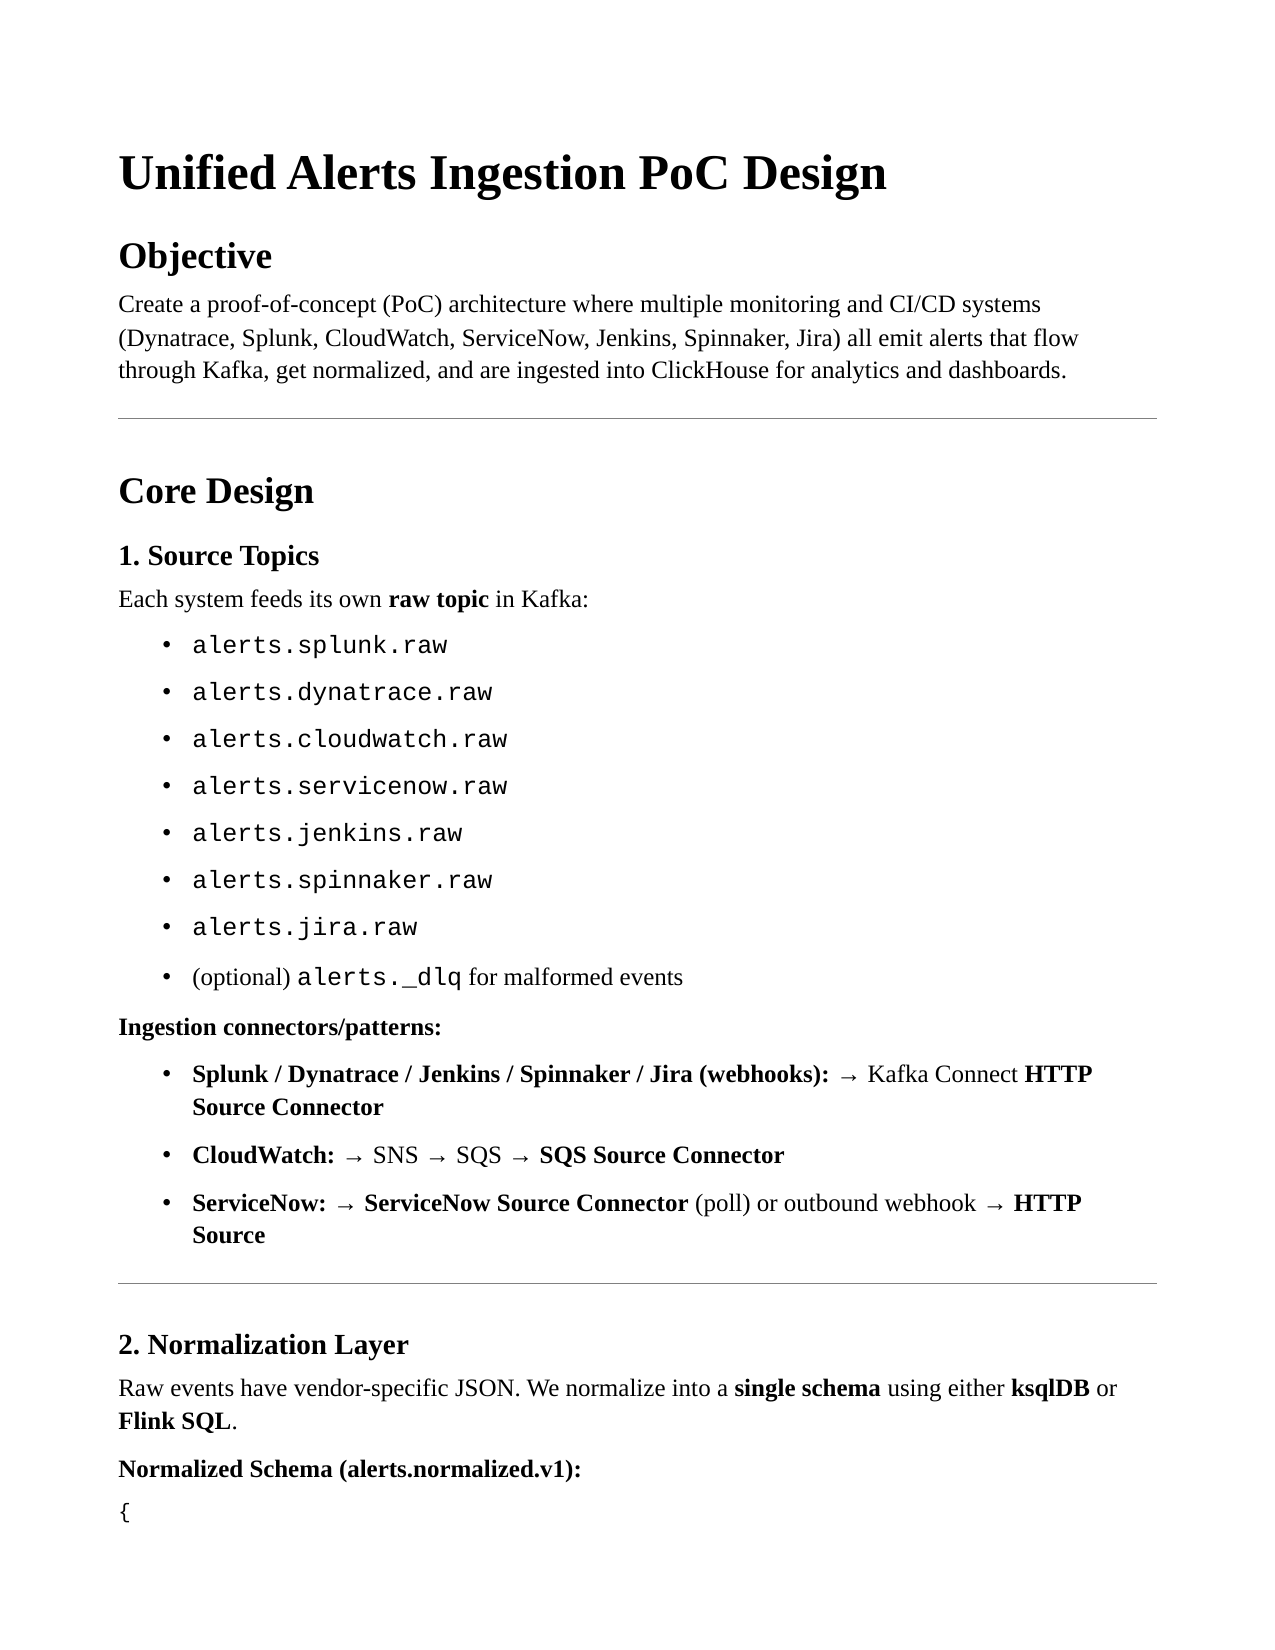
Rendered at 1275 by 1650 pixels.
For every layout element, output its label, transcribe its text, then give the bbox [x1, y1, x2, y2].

subtitle 2. Normalization Layer [118, 1327, 1157, 1361]
subtitle Core Design [118, 468, 1157, 511]
text { [118, 1501, 1157, 1525]
subtitle 1. Source Topics [118, 538, 1157, 572]
list ServiceNow: → ServiceNow Source Connector (poll) or outbound webhook → HTTP Source [162, 1188, 1157, 1249]
text Ingestion connectors/patterns: [118, 1012, 1157, 1041]
list (optional) alerts._dlq for malformed events [162, 962, 1157, 993]
list alerts.jenkins.raw [162, 821, 1157, 849]
text Normalized Schema (alerts.normalized.v1): [118, 1454, 1157, 1482]
list alerts.dynatrace.raw [162, 679, 1157, 708]
list alerts.spinnaker.raw [162, 868, 1157, 896]
subtitle Unified Alerts Ingestion PoC Design [118, 143, 1157, 201]
text Each system feeds its own raw topic in Kafka: [118, 584, 1157, 613]
subtitle Objective [118, 234, 1157, 277]
list alerts.jira.raw [162, 915, 1157, 943]
text Create a proof-of-concept (PoC) architecture where multiple monitoring and CI/CD systems (Dynatrace, Splunk, CloudWatch, ServiceNow, Jenkins, Spinnaker, Jira) all emit alerts that flow through Kafka, get normalized, and are ingested into ClickHouse for analytics and dashboards. [118, 289, 1157, 384]
list alerts.splunk.raw [162, 632, 1157, 661]
text Raw events have vendor-specific JSON. We normalize into a single schema using either ksqlDB or Flink SQL. [118, 1373, 1157, 1435]
list alerts.servicenow.raw [162, 773, 1157, 802]
list Splunk / Dynatrace / Jenkins / Spinnaker / Jira (webhooks): → Kafka Connect HTTP Source Connector [162, 1059, 1157, 1121]
list CloudWatch: → SNS → SQS → SQS Source Connector [162, 1140, 1157, 1169]
list alerts.cloudwatch.raw [162, 726, 1157, 755]
